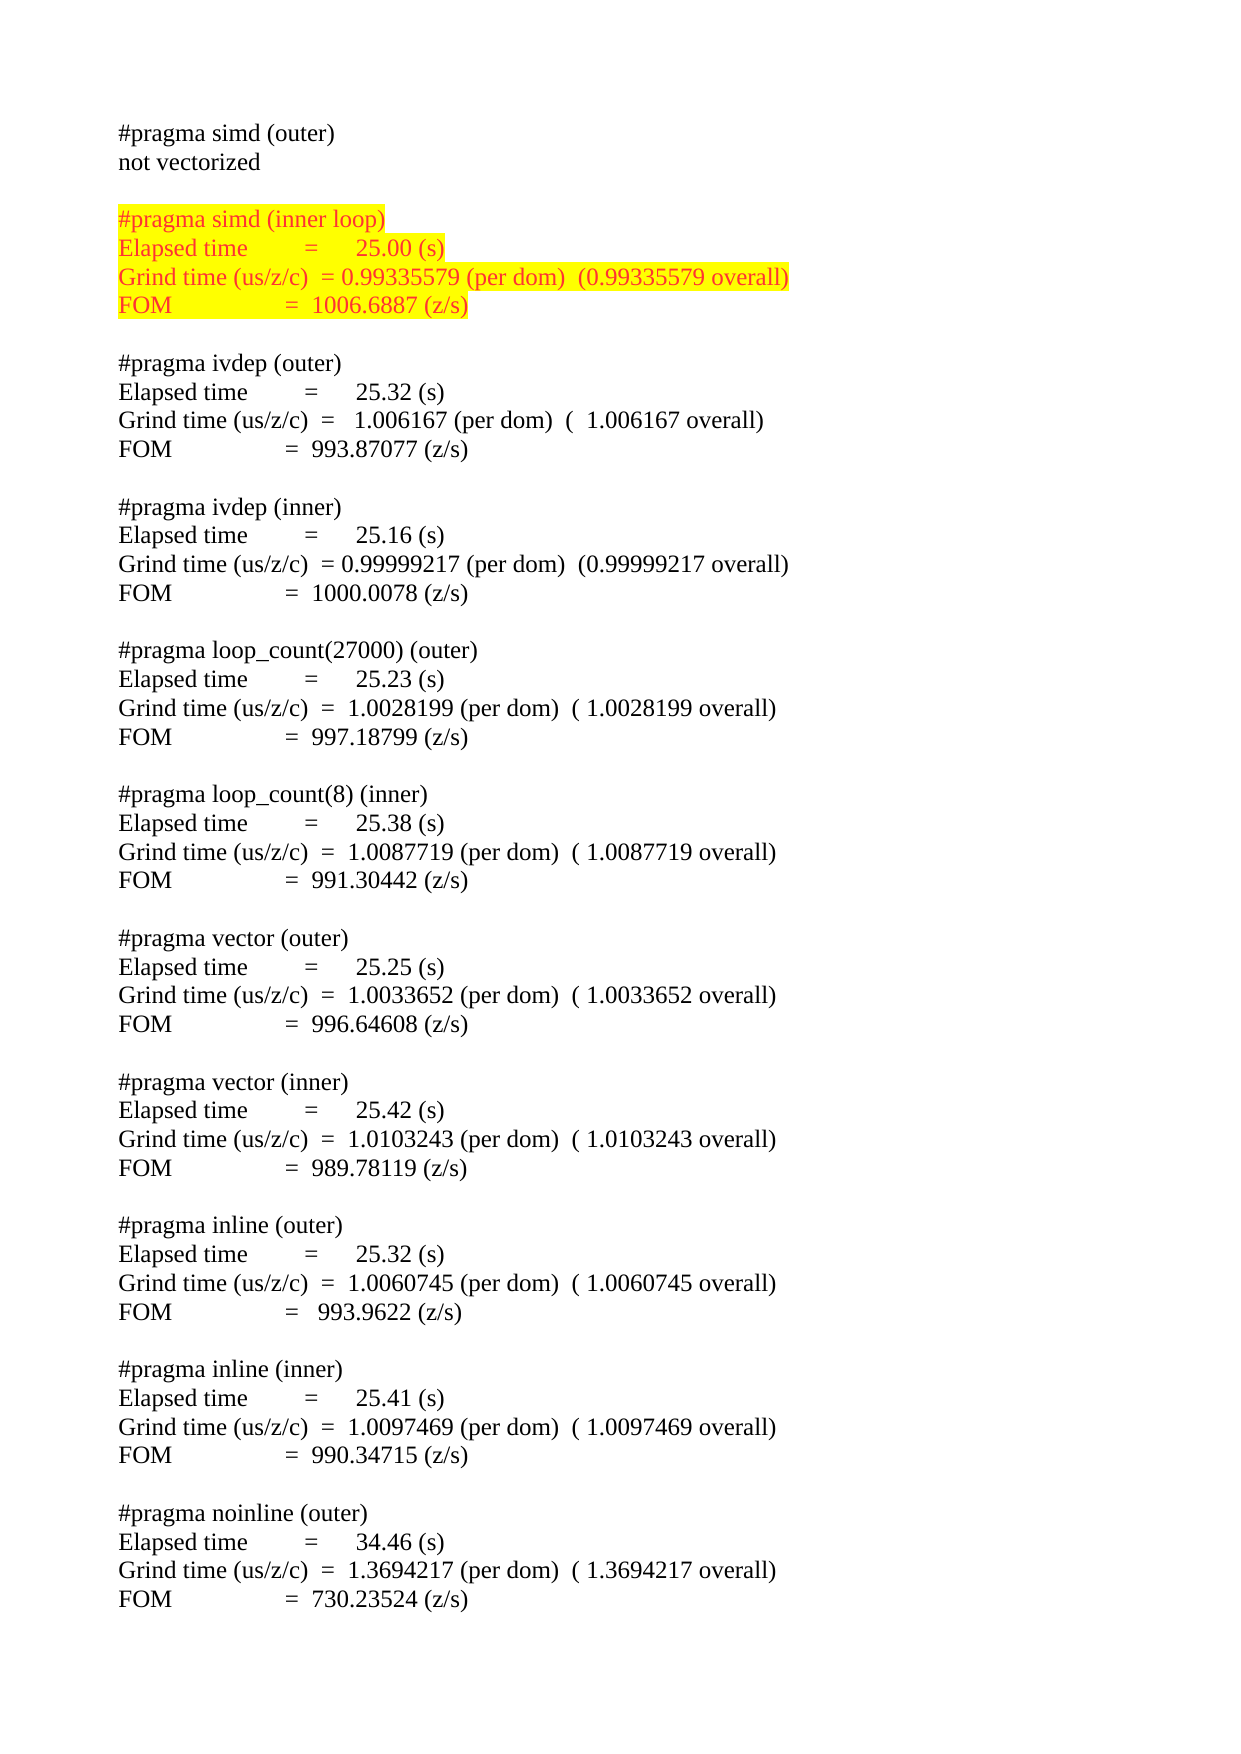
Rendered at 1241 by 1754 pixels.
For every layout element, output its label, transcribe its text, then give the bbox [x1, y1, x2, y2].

text FOM = 1006.6887 (z/s) [118, 291, 1122, 319]
text Elapsed time = 25.42 (s) [118, 1096, 1122, 1124]
text #pragma ivdep (inner) [118, 492, 1122, 521]
text FOM = 993.87077 (z/s) [118, 434, 1122, 463]
text Elapsed time = 25.32 (s) [118, 377, 1122, 406]
text FOM = 989.78119 (z/s) [118, 1153, 1122, 1182]
text FOM = 990.34715 (z/s) [118, 1441, 1122, 1469]
text Grind time (us/z/c) = 1.0103243 (per dom) ( 1.0103243 overall) [118, 1124, 1122, 1153]
text Elapsed time = 25.32 (s) [118, 1239, 1122, 1268]
text Grind time (us/z/c) = 1.006167 (per dom) ( 1.006167 overall) [118, 406, 1122, 434]
text #pragma loop_count(27000) (outer) [118, 636, 1122, 664]
text Grind time (us/z/c) = 1.0060745 (per dom) ( 1.0060745 overall) [118, 1268, 1122, 1297]
text not vectorized [118, 147, 1122, 176]
text Elapsed time = 34.46 (s) [118, 1527, 1122, 1556]
text Elapsed time = 25.00 (s) [118, 233, 1122, 262]
text #pragma vector (outer) [118, 923, 1122, 952]
text #pragma noinline (outer) [118, 1498, 1122, 1527]
text Elapsed time = 25.41 (s) [118, 1383, 1122, 1412]
text Elapsed time = 25.16 (s) [118, 521, 1122, 549]
text Elapsed time = 25.38 (s) [118, 808, 1122, 837]
text Grind time (us/z/c) = 0.99999217 (per dom) (0.99999217 overall) [118, 549, 1122, 578]
text FOM = 996.64608 (z/s) [118, 1009, 1122, 1038]
text #pragma simd (inner loop) [118, 204, 1122, 233]
text #pragma vector (inner) [118, 1067, 1122, 1096]
text #pragma simd (outer) [118, 118, 1122, 147]
text FOM = 991.30442 (z/s) [118, 866, 1122, 894]
text #pragma ivdep (outer) [118, 348, 1122, 377]
text #pragma loop_count(8) (inner) [118, 779, 1122, 808]
text Grind time (us/z/c) = 1.0028199 (per dom) ( 1.0028199 overall) [118, 693, 1122, 722]
text Grind time (us/z/c) = 0.99335579 (per dom) (0.99335579 overall) [118, 262, 1122, 291]
text Grind time (us/z/c) = 1.3694217 (per dom) ( 1.3694217 overall) [118, 1556, 1122, 1584]
text FOM = 997.18799 (z/s) [118, 722, 1122, 751]
text Elapsed time = 25.23 (s) [118, 664, 1122, 693]
text Grind time (us/z/c) = 1.0033652 (per dom) ( 1.0033652 overall) [118, 981, 1122, 1009]
text FOM = 993.9622 (z/s) [118, 1297, 1122, 1326]
text Grind time (us/z/c) = 1.0097469 (per dom) ( 1.0097469 overall) [118, 1412, 1122, 1441]
text Grind time (us/z/c) = 1.0087719 (per dom) ( 1.0087719 overall) [118, 837, 1122, 866]
text #pragma inline (outer) [118, 1211, 1122, 1239]
text Elapsed time = 25.25 (s) [118, 952, 1122, 981]
text #pragma inline (inner) [118, 1354, 1122, 1383]
text FOM = 1000.0078 (z/s) [118, 578, 1122, 607]
text FOM = 730.23524 (z/s) [118, 1584, 1122, 1613]
